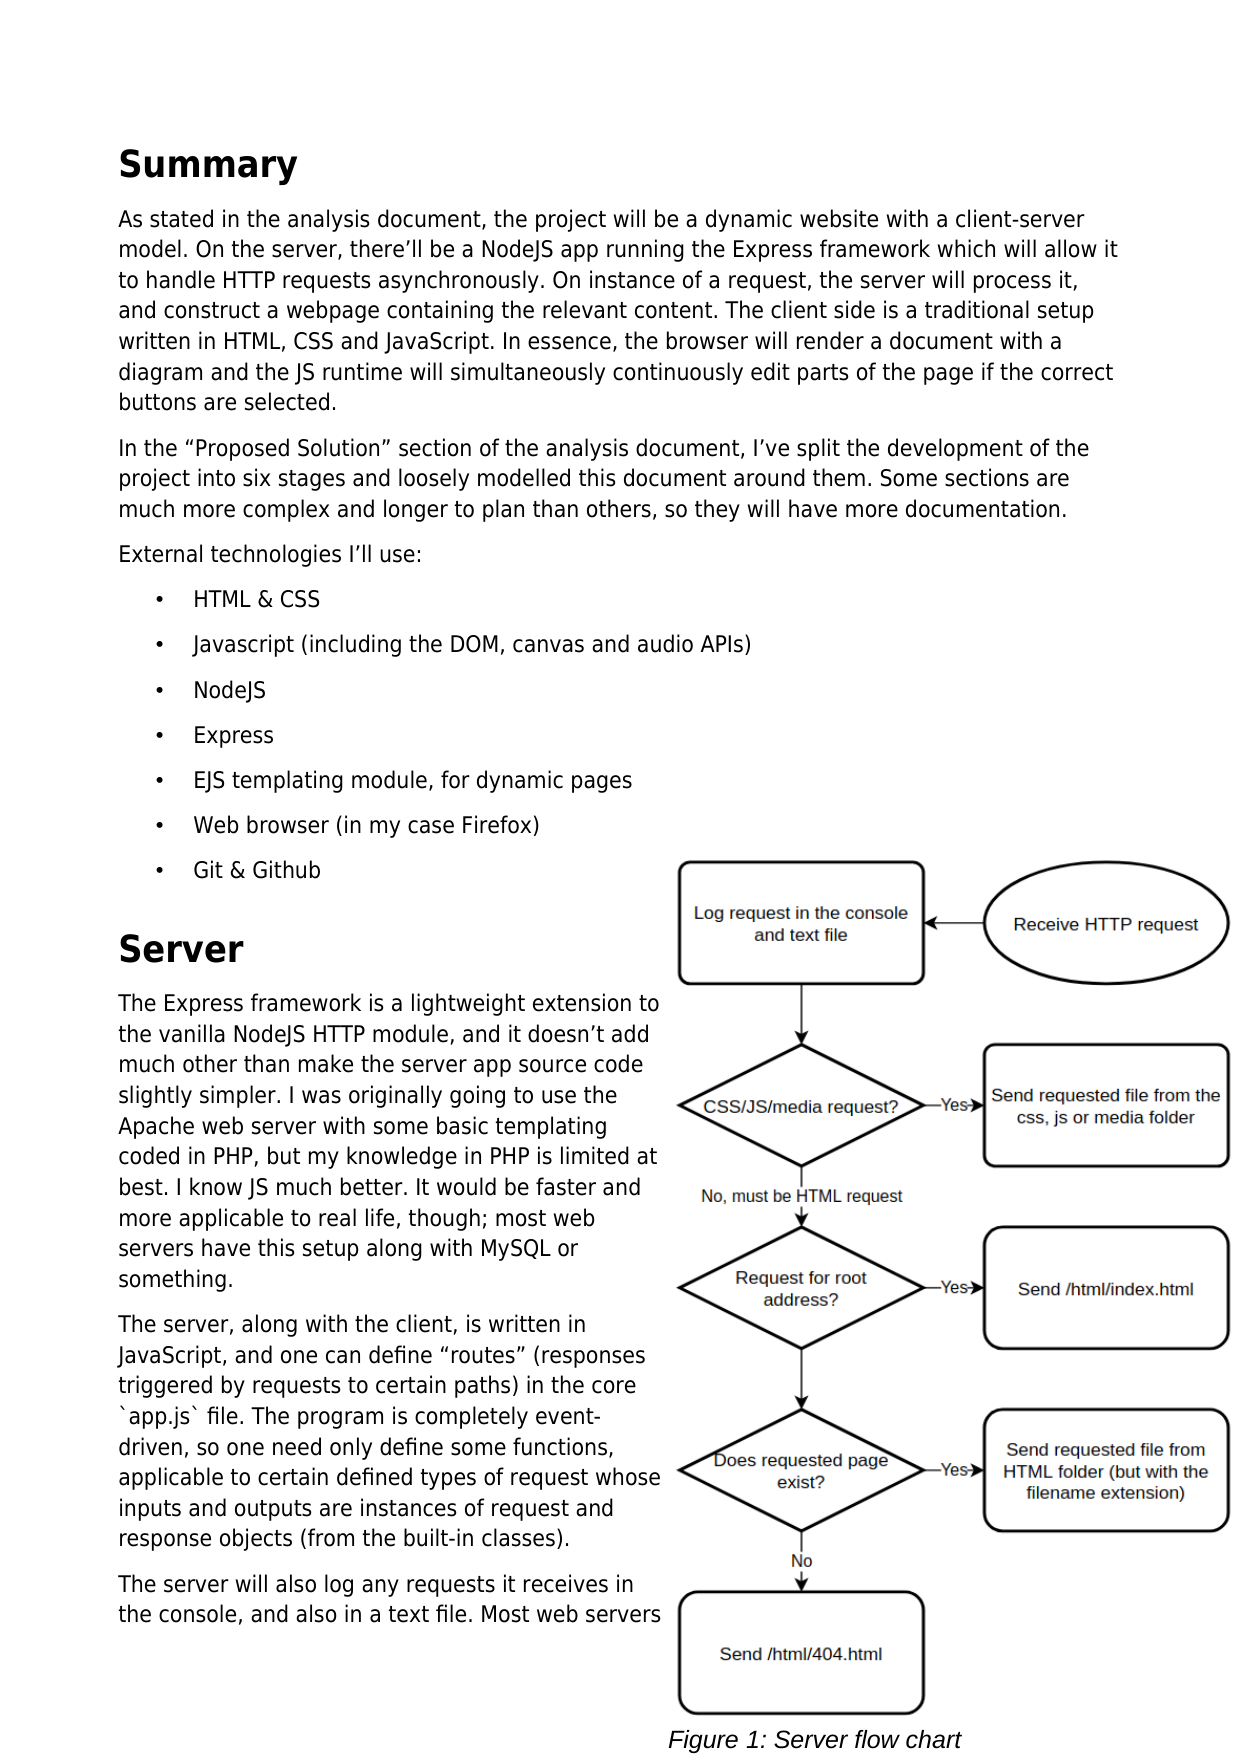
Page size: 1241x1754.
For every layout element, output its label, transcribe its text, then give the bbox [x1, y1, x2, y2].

list Express [156, 722, 1122, 749]
text Figure 1: Server flow chart [668, 1721, 1240, 1754]
text The server, along with the client, is written in JavaScript, and one can define “routes” (responses triggered by requests to certain paths) in the core `app.js` file. The program is completely event-driven, so one need only define some functions, applicable to certain defined types of request whose inputs and outputs are instances of request and response objects (from the built-in classes). [118, 1311, 667, 1552]
text The server will also log any requests it receives in the console, and also in a text file. Most web servers [118, 1571, 667, 1628]
list EJS templating module, for dynamic pages [156, 767, 1122, 794]
picture [667, 856, 1241, 1721]
list NodeJS [156, 677, 1122, 703]
text As stated in the analysis document, the project will be a dynamic website with a client-server model. On the server, there’ll be a NodeJS app running the Express framework which will allow it to handle HTTP requests asynchronously. On instance of a request, the server will process it, and construct a webpage containing the relevant content. The client side is a traditional setup written in HTML, CSS and JavaScript. In essence, the browser will render a document with a diagram and the JS runtime will simultaneously continuously edit parts of the page if the correct buttons are selected. [118, 206, 1122, 416]
subtitle Server [118, 928, 667, 971]
subtitle Summary [118, 143, 1122, 187]
text The Express framework is a lightweight extension to the vanilla NodeJS HTTP module, and it doesn’t add much other than make the server app source code slightly simpler. I was originally going to use the Apache web server with some basic templating coded in PHP, but my knowledge in PHP is limited at best. I know JS much better. It would be faster and more applicable to real life, though; most web servers have this setup along with MySQL or something. [118, 990, 667, 1293]
list Javascript (including the DOM, canvas and audio APIs) [156, 632, 1122, 658]
text External technologies I’ll use: [118, 541, 1122, 568]
list Git & Github [156, 858, 667, 884]
list Web browser (in my case Firefox) [156, 812, 1122, 839]
list HTML & CSS [156, 586, 1122, 613]
text In the “Proposed Solution” section of the analysis document, I’ve split the development of the project into six stages and loosely modelled this document around them. Some sections are much more complex and longer to plan than others, so they will have more documentation. [118, 435, 1122, 523]
